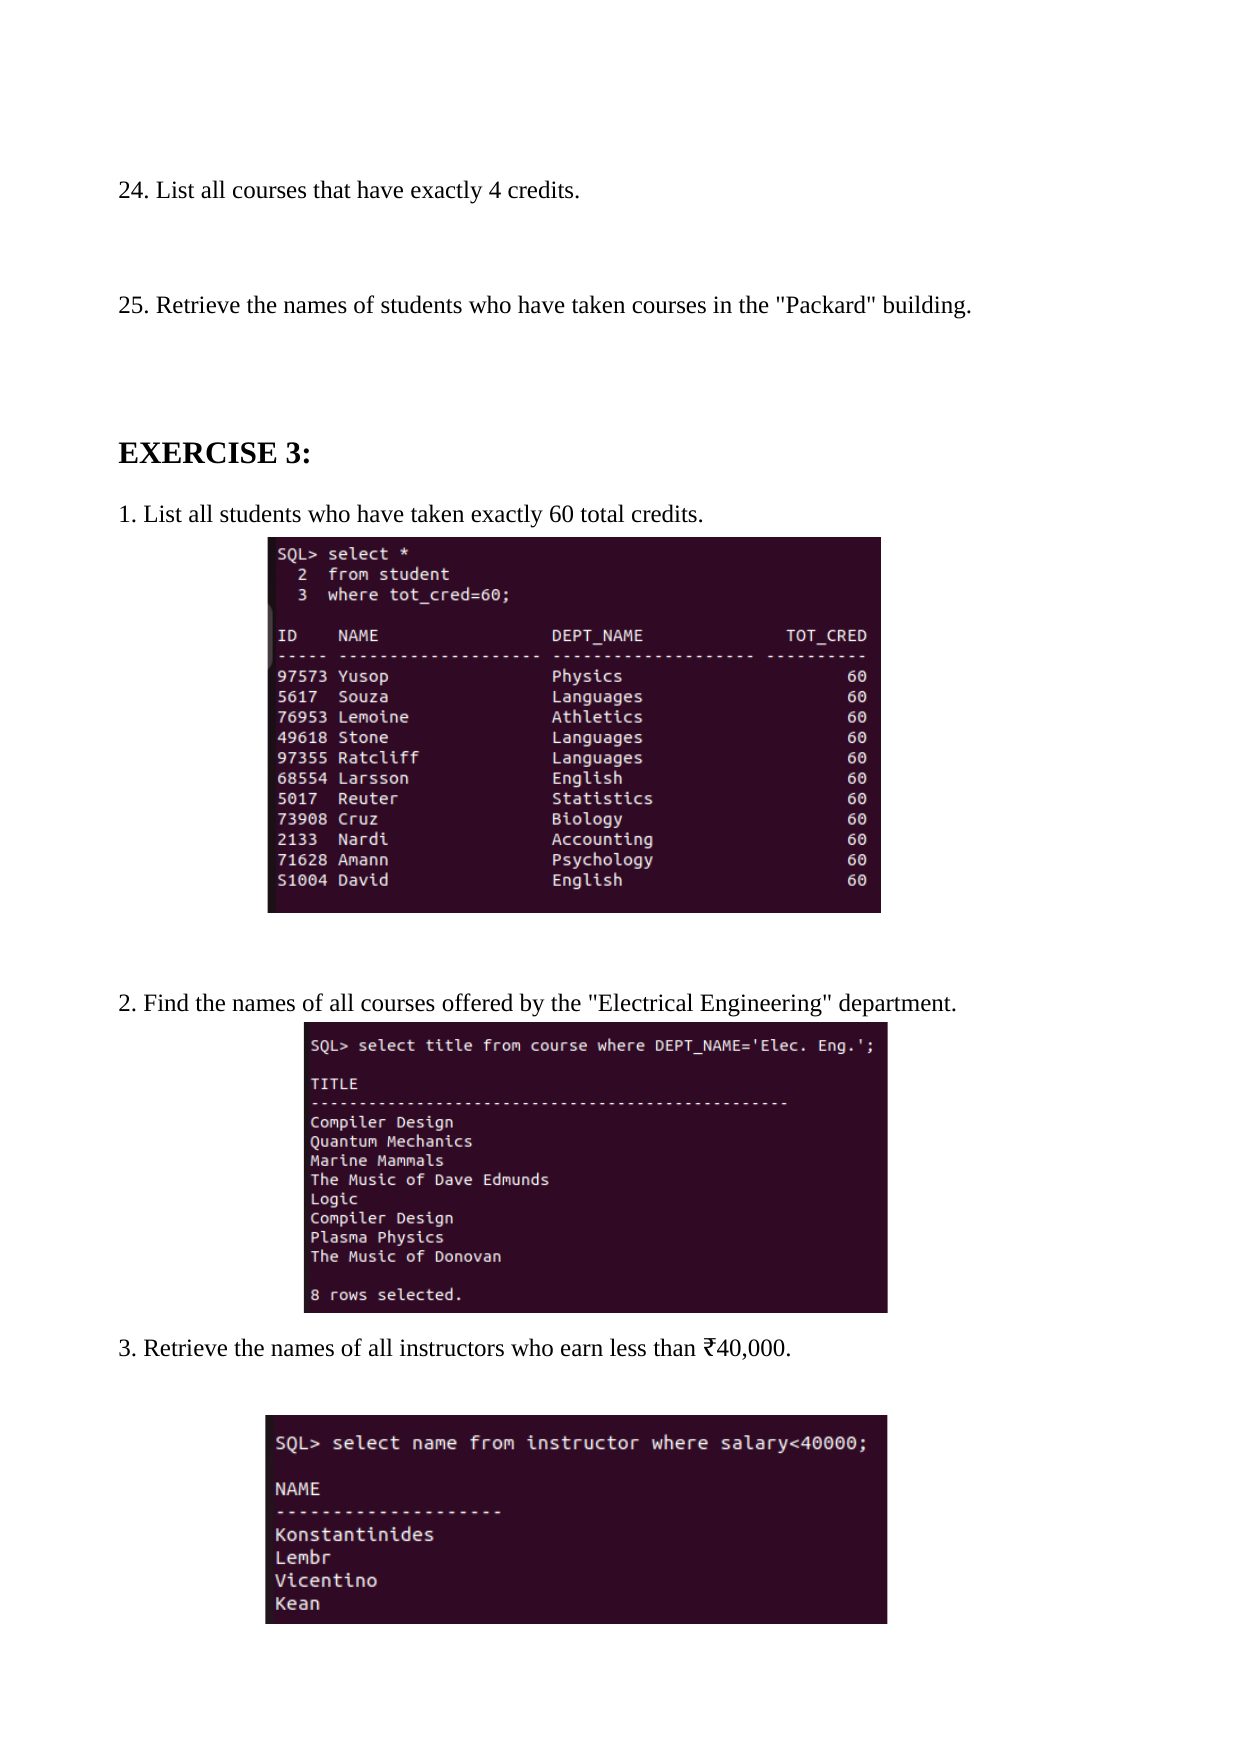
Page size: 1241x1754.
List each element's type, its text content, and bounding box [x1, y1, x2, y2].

picture [303, 1022, 888, 1313]
picture [265, 1415, 888, 1624]
text 25. Retrieve the names of students who have taken courses in the "Packard" building. [118, 291, 1122, 319]
text EXERCISE 3: [118, 434, 1122, 470]
text 3. Retrieve the names of all instructors who earn less than ₹40,000. [118, 1333, 1122, 1362]
text 1. List all students who have taken exactly 60 total credits. [118, 499, 1122, 528]
text 2. Find the names of all courses offered by the "Electrical Engineering" department. [118, 988, 1122, 1017]
picture [267, 537, 881, 913]
text 24. List all courses that have exactly 4 credits. [118, 176, 1122, 204]
